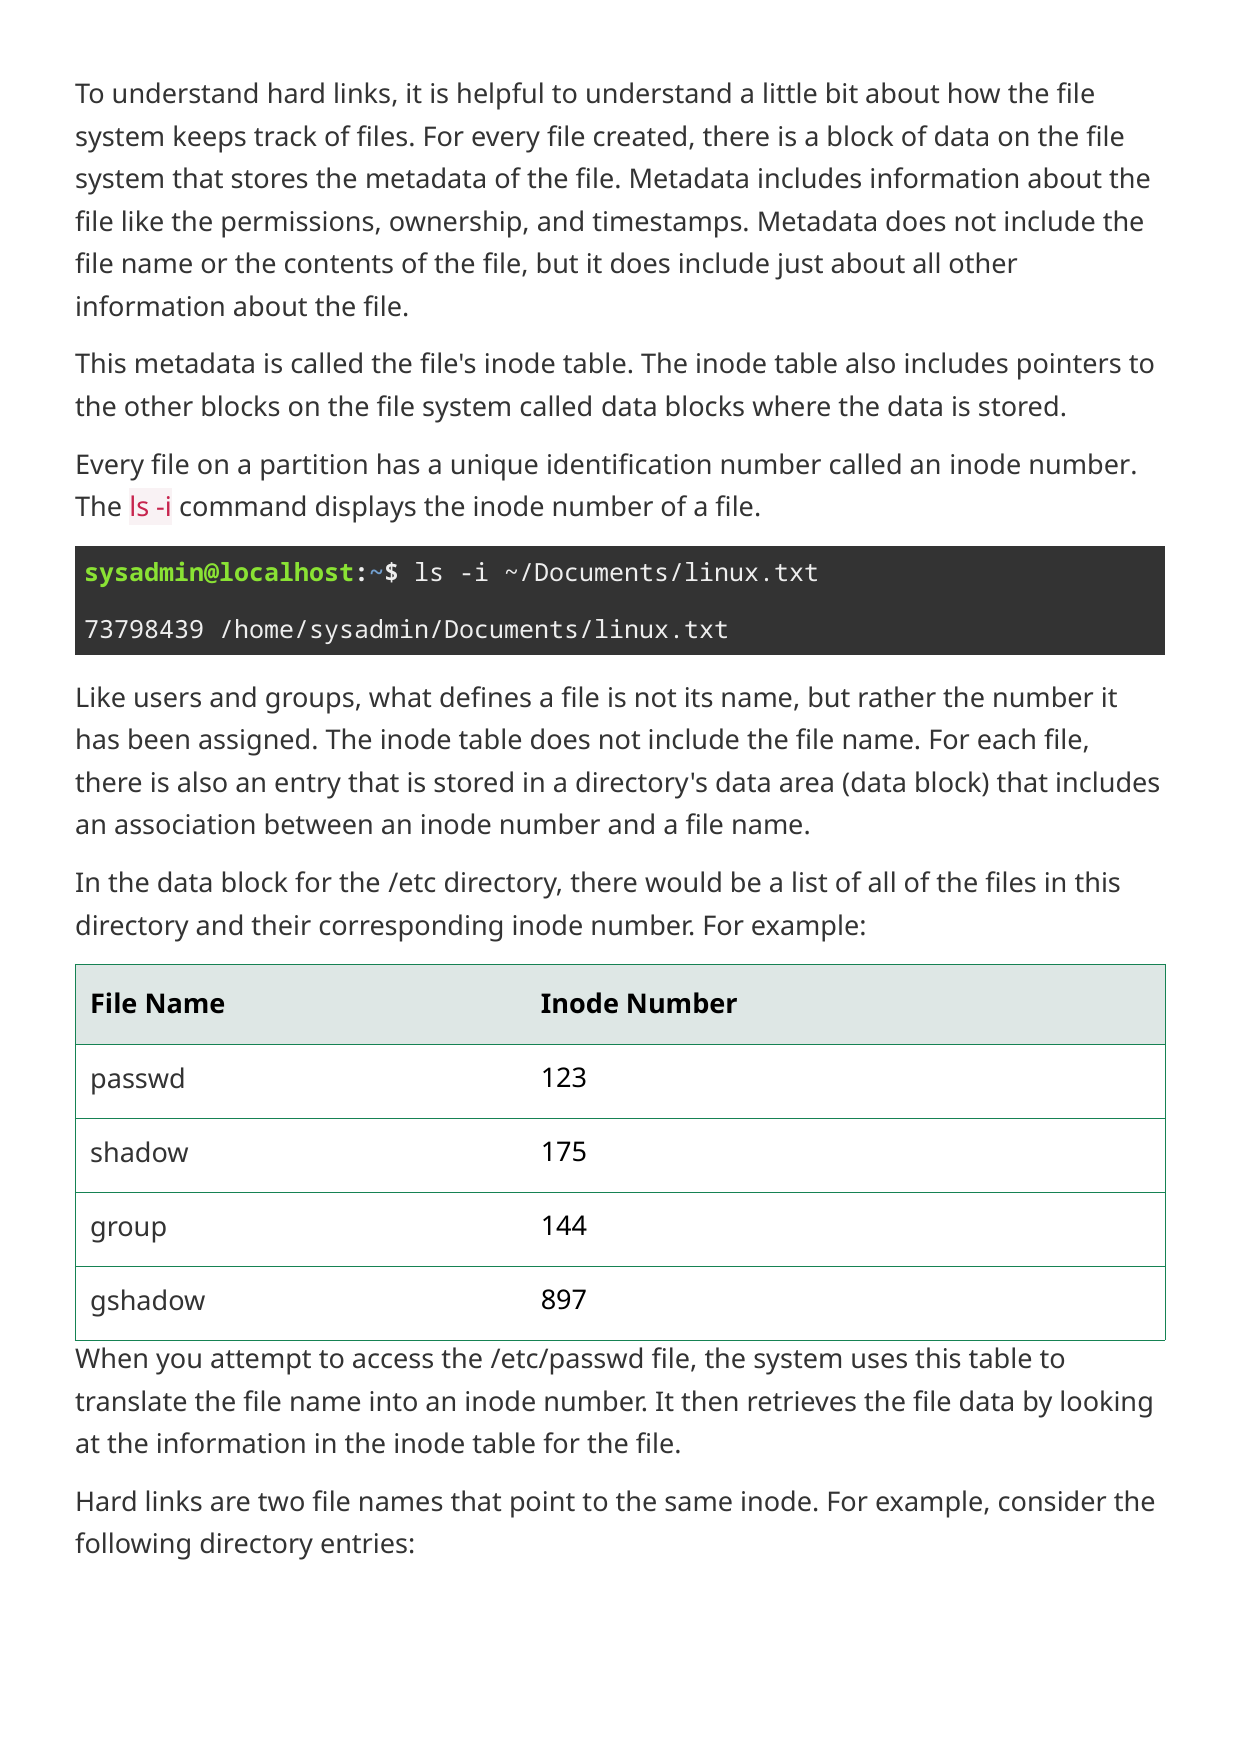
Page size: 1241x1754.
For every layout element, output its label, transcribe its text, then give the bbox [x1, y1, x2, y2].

text When you attempt to access the /etc/passwd file, the system uses this table to translate the file name into an inode number. It then retrieves the file data by looking at the information in the inode table for the file. [75, 1341, 1165, 1461]
table_cell 144 [526, 1193, 1165, 1266]
table_cell 175 [526, 1119, 1165, 1192]
text In the data block for the /etc directory, there would be a list of all of the files in this directory and their corresponding inode number. For example: [75, 863, 1165, 943]
text Hard links are two file names that point to the same inode. For example, consider the following directory entries: [75, 1483, 1165, 1562]
text Every file on a partition has a unique identification number called an inode number. The ls -i command displays the inode number of a file. [75, 445, 1165, 525]
text To understand hard links, it is helpful to understand a little bit about how the file system keeps track of files. For every file created, there is a block of data on the file system that stores the metadata of the file. Metadata includes information about the file like the permissions, ownership, and timestamps. Metadata does not include the file name or the contents of the file, but it does include just about all other information about the file. [75, 75, 1165, 324]
table_header Inode Number [526, 965, 1165, 1044]
text 73798439 /home/sysadmin/Documents/linux.txt [75, 603, 1165, 655]
table_cell passwd [76, 1045, 526, 1118]
table_cell shadow [76, 1119, 526, 1192]
text sysadmin@localhost:~$ ls -i ~/Documents/linux.txt [75, 546, 1165, 589]
table_cell group [76, 1193, 526, 1266]
table_cell 123 [526, 1045, 1165, 1118]
text This metadata is called the file's inode table. The inode table also includes pointers to the other blocks on the file system called data blocks where the data is stored. [75, 345, 1165, 424]
text Like users and groups, what defines a file is not its name, but rather the number it has been assigned. The inode table does not include the file name. For each file, there is also an entry that is stored in a directory's data area (data block) that includes an association between an inode number and a file name. [75, 678, 1165, 842]
table_cell 897 [526, 1267, 1165, 1340]
table_cell gshadow [76, 1267, 526, 1340]
table_header File Name [76, 965, 526, 1044]
